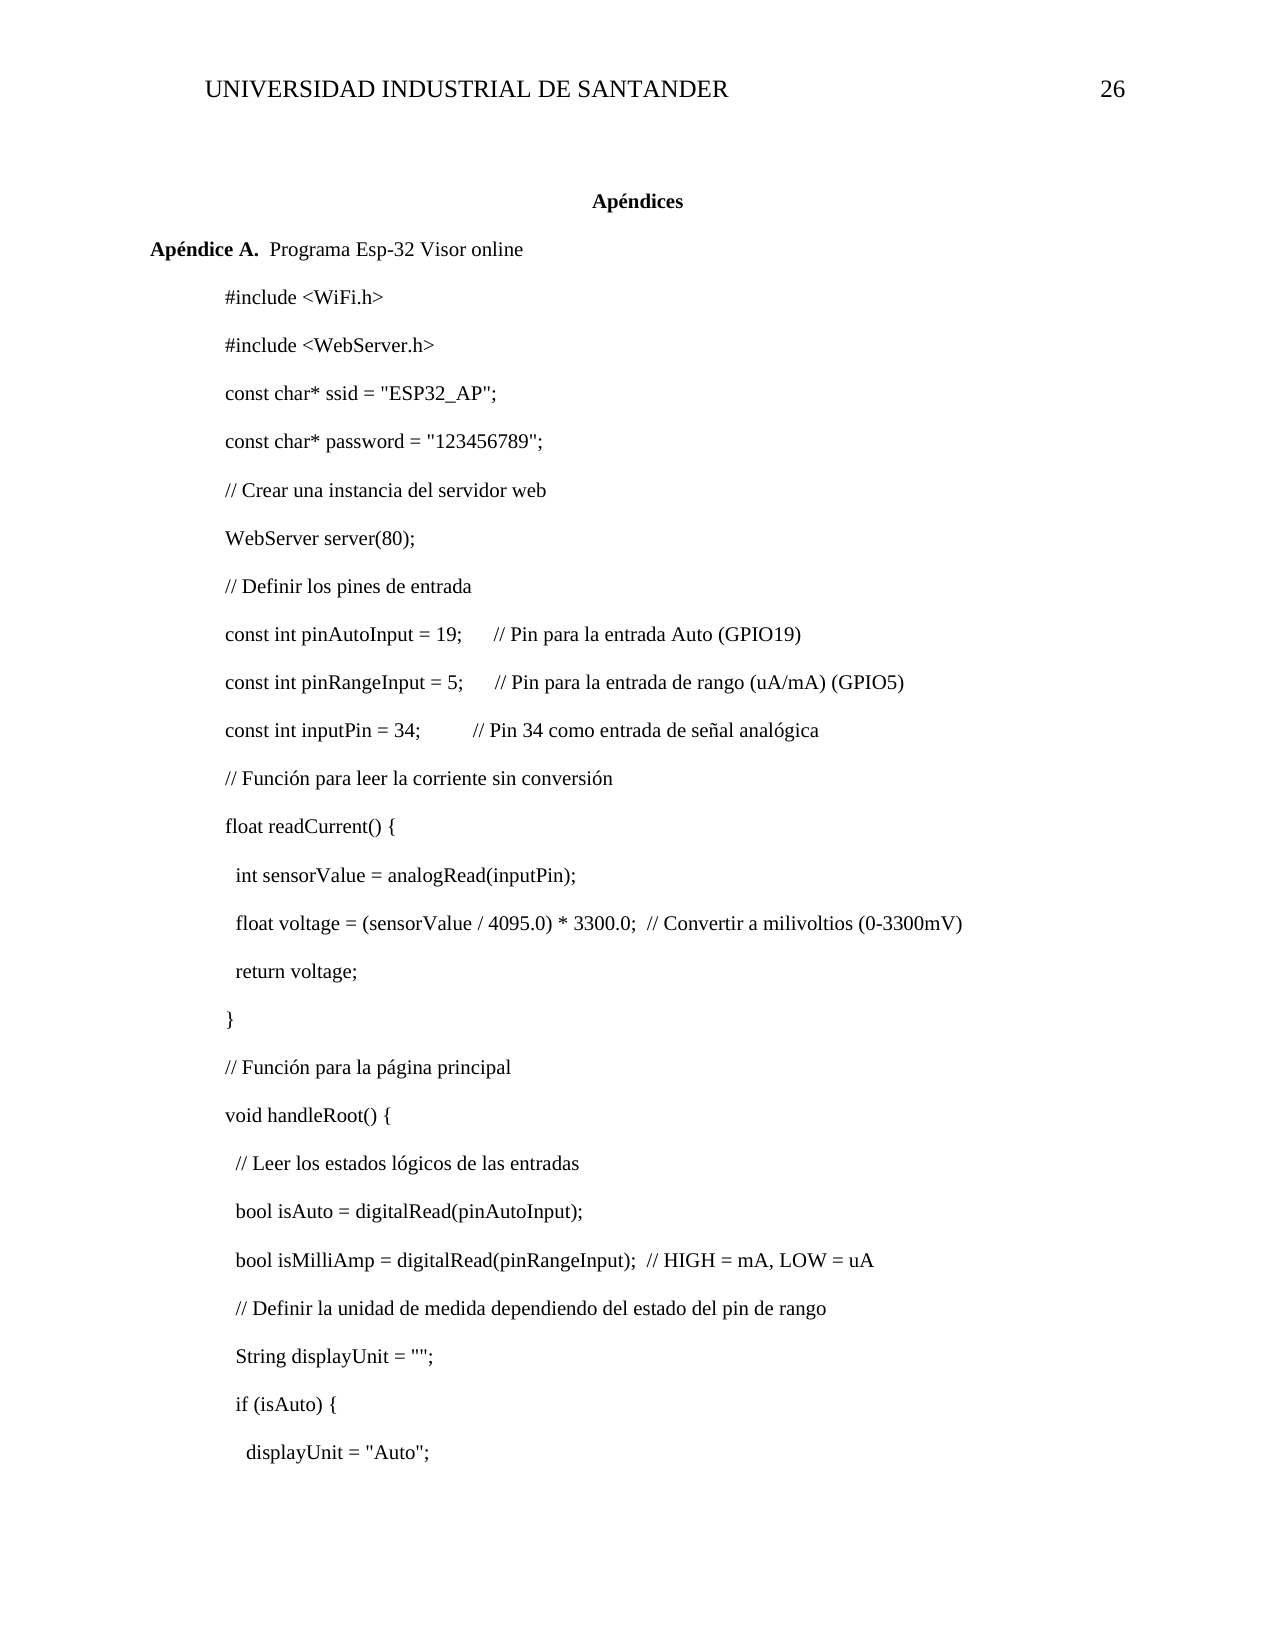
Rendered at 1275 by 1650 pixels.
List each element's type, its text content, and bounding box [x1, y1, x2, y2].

text return voltage; [150, 959, 1125, 983]
text float voltage = (sensorValue / 4095.0) * 3300.0; // Convertir a milivoltios (0-3300mV) [150, 911, 1125, 935]
text // Definir los pines de entrada [150, 574, 1125, 598]
text const char* ssid = "ESP32_AP"; [150, 381, 1125, 405]
text // Crear una instancia del servidor web [150, 477, 1125, 502]
text // Función para leer la corriente sin conversión [150, 766, 1125, 790]
text displayUnit = "Auto"; [150, 1440, 1125, 1464]
text const int pinAutoInput = 19; // Pin para la entrada Auto (GPIO19) [150, 622, 1125, 646]
text bool isAuto = digitalRead(pinAutoInput); [150, 1199, 1125, 1223]
text // Leer los estados lógicos de las entradas [150, 1151, 1125, 1175]
text if (isAuto) { [150, 1392, 1125, 1416]
text #include <WebServer.h> [150, 333, 1125, 357]
text int sensorValue = analogRead(inputPin); [150, 862, 1125, 887]
text } [150, 1007, 1125, 1031]
text void handleRoot() { [150, 1103, 1125, 1127]
text WebServer server(80); [150, 526, 1125, 550]
text // Definir la unidad de medida dependiendo del estado del pin de rango [150, 1296, 1125, 1320]
subtitle Apéndices [150, 189, 1125, 213]
text const char* password = "123456789"; [150, 429, 1125, 453]
text #include <WiFi.h> [150, 285, 1125, 309]
text float readCurrent() { [150, 814, 1125, 838]
subtitle Apéndice A. Programa Esp-32 Visor online [150, 237, 1125, 261]
text // Función para la página principal [150, 1055, 1125, 1079]
text String displayUnit = ""; [150, 1344, 1125, 1368]
text const int pinRangeInput = 5; // Pin para la entrada de rango (uA/mA) (GPIO5) [150, 670, 1125, 694]
text const int inputPin = 34; // Pin 34 como entrada de señal analógica [150, 718, 1125, 742]
text bool isMilliAmp = digitalRead(pinRangeInput); // HIGH = mA, LOW = uA [150, 1247, 1125, 1272]
